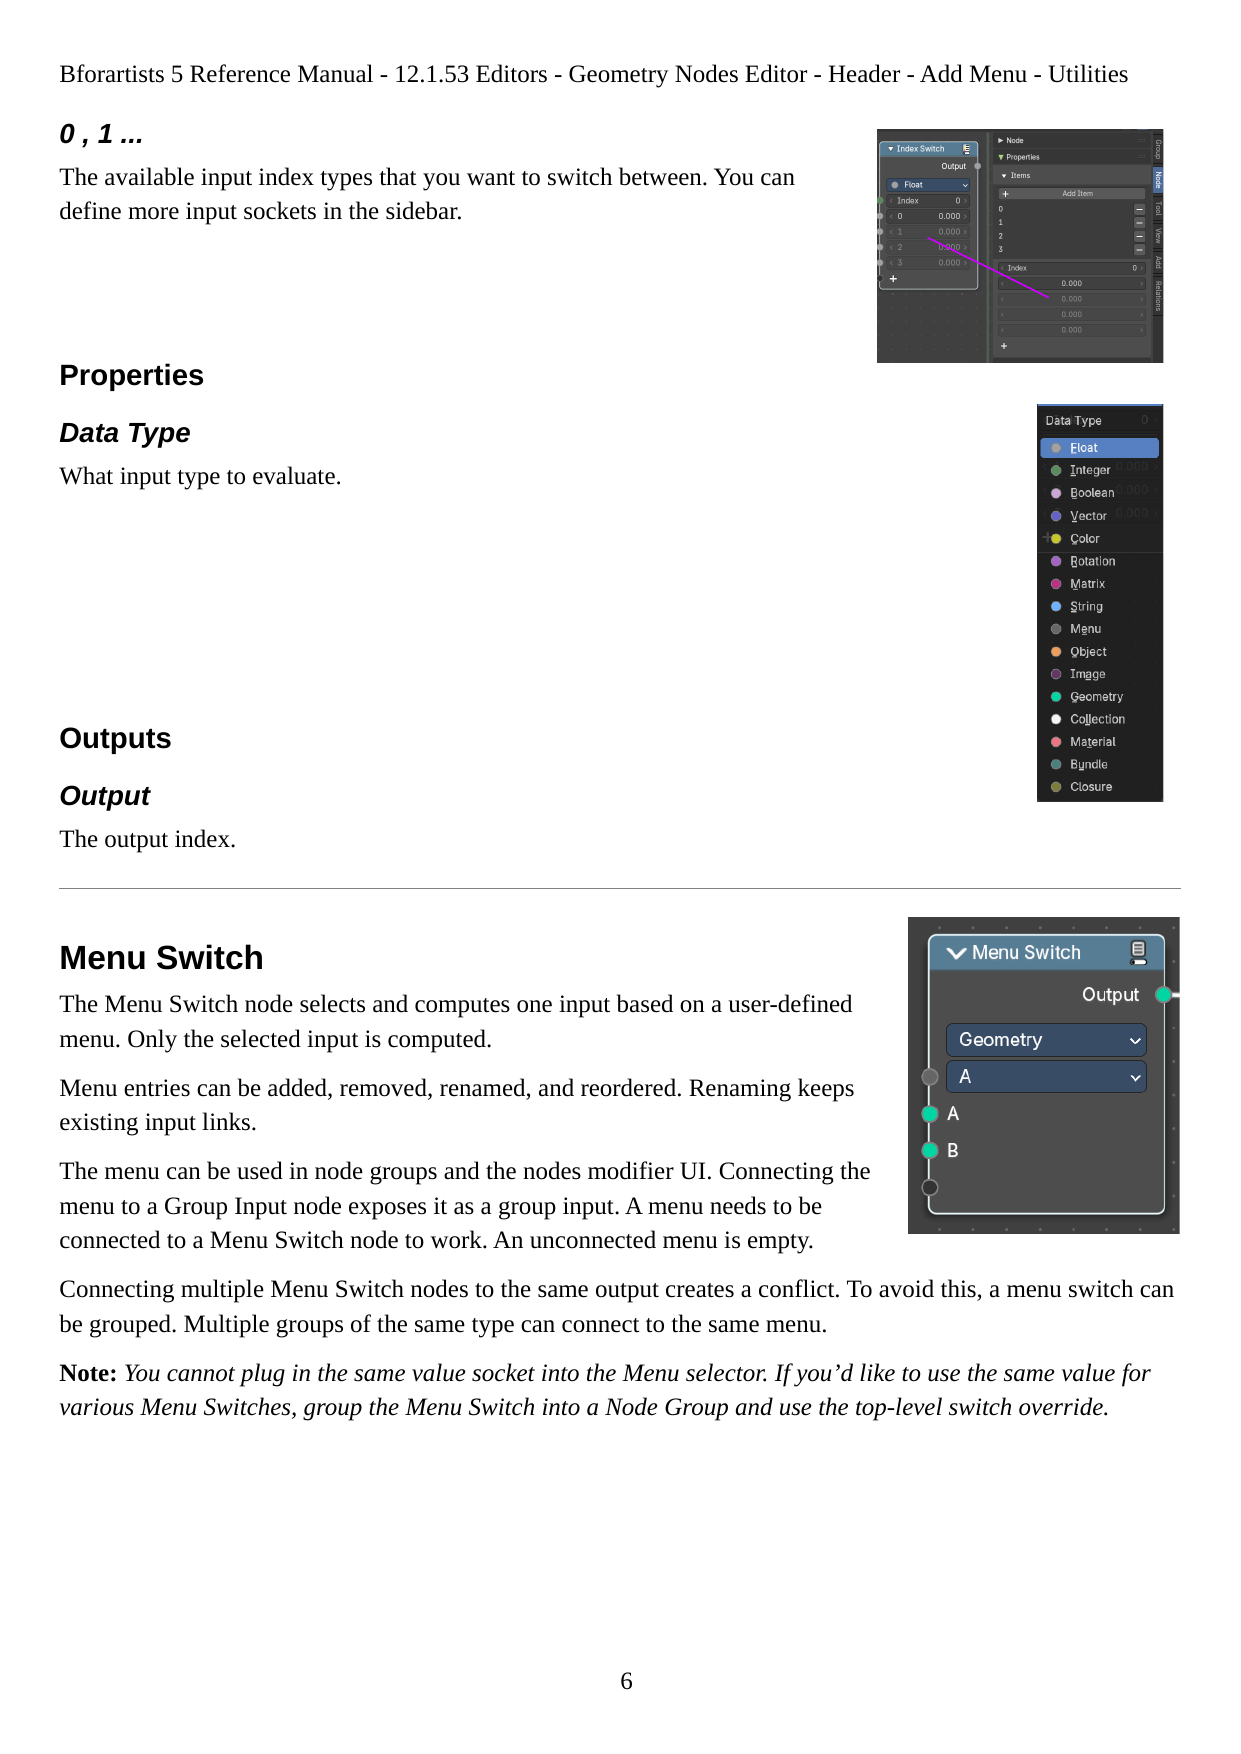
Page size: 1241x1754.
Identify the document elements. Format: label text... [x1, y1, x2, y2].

subtitle Outputs [59, 721, 1037, 755]
subtitle [1164, 417, 1181, 448]
subtitle 0 , 1 ... [59, 117, 1181, 149]
subtitle Properties [59, 358, 1181, 392]
subtitle Menu Switch [59, 938, 908, 977]
picture [1037, 404, 1164, 802]
text The menu can be used in node groups and the nodes modifier UI. Connecting the menu to a Group Input node exposes it as a group input. A menu needs to be connected to a Menu Switch node to work. An unconnected menu is empty. [59, 1156, 1181, 1254]
text Note: You cannot plug in the same value socket into the Menu selector. If you’d like to use the same value for various Menu Switches, group the Menu Switch into a Node Group and use the top-level switch override. [59, 1358, 1181, 1421]
text The available input index types that you want to switch between. You can define more input sockets in the sidebar. [59, 162, 877, 225]
text Menu entries can be added, removed, renamed, and reordered. Renaming keeps existing input links. [59, 1073, 908, 1136]
subtitle [1164, 721, 1181, 755]
picture [877, 129, 1164, 363]
text What input type to evaluate. [59, 461, 1037, 490]
text The output index. [59, 824, 1181, 853]
text The Menu Switch node selects and computes one input based on a user-defined menu. Only the selected input is computed. [59, 989, 908, 1052]
text Connecting multiple Menu Switch nodes to the same output creates a conflict. To avoid this, a menu switch can be grouped. Multiple groups of the same type can connect to the same menu. [59, 1274, 1181, 1338]
subtitle Data Type [59, 417, 1037, 448]
picture [908, 917, 1180, 1234]
subtitle Output [59, 780, 1181, 812]
